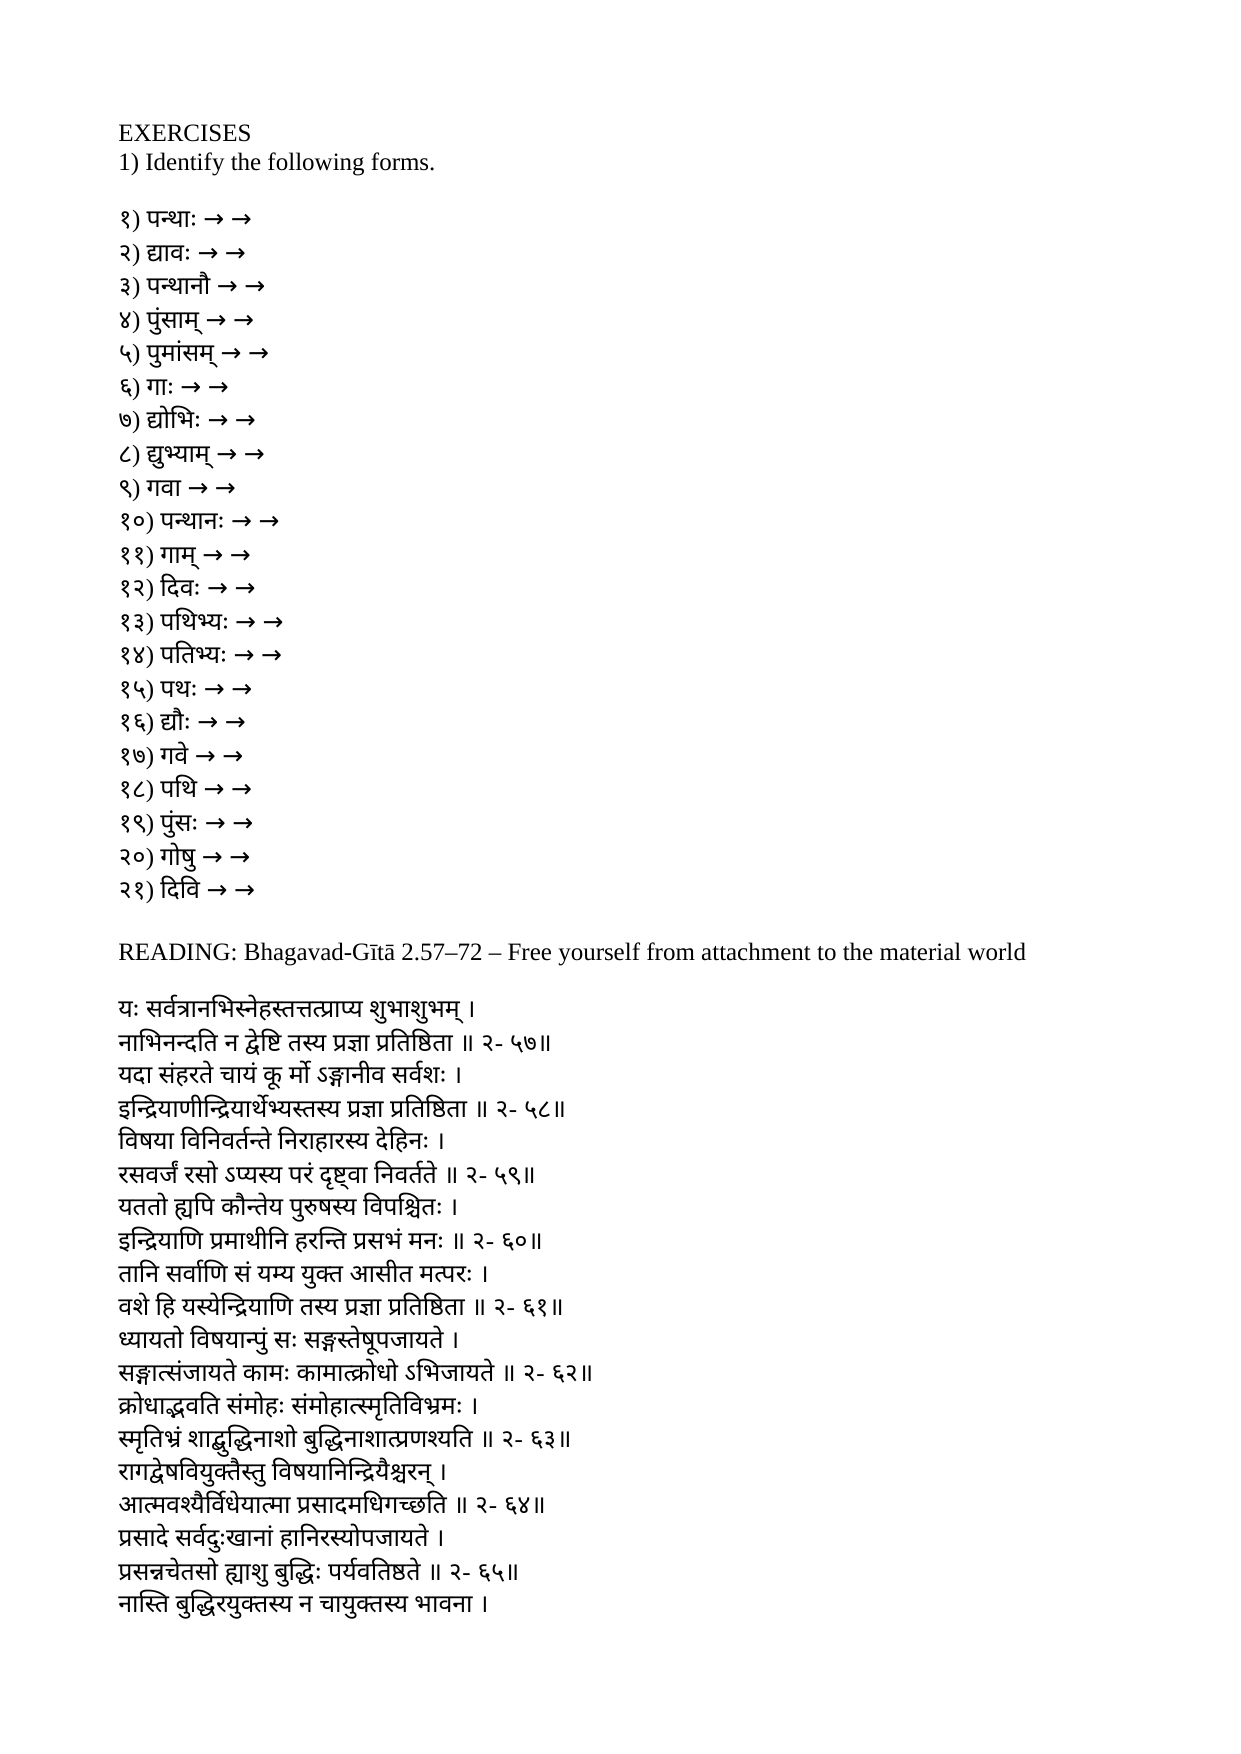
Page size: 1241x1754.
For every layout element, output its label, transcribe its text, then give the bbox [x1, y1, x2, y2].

text १५) पथः → → [118, 674, 1122, 707]
text १३) पथिभ्यः → → [118, 607, 1122, 640]
text ७) द्योभिः → → [118, 406, 1122, 439]
text क्रोधाद्भवति संमोहः संमोहात्स्मृतिविभ्रमः । [118, 1392, 1122, 1424]
text ६) गाः → → [118, 372, 1122, 406]
text प्रसन्नचेतसो ह्याशु बुद्धिः पर्यवतिष्ठते ॥ २- ६५॥ [118, 1557, 1122, 1590]
text रसवर्जं रसो ऽप्यस्य परं दृष्ट्वा निवर्तते ॥ २- ५९॥ [118, 1160, 1122, 1193]
text २०) गोषु → → [118, 842, 1122, 875]
text सङ्गात्संजायते कामः कामात्क्रोधो ऽभिजायते ॥ २- ६२॥ [118, 1358, 1122, 1392]
text १०) पन्थानः → → [118, 506, 1122, 540]
text १२) दिवः → → [118, 573, 1122, 607]
text ११) गाम् → → [118, 540, 1122, 573]
text ४) पुंसाम् → → [118, 305, 1122, 338]
text स्मृतिभ्रं शाद्बुद्धिनाशो बुद्धिनाशात्प्रणश्यति ॥ २- ६३॥ रागद्वेषवियुक्तैस्तु विषयानिन्द्रियैश्चरन् । [118, 1424, 1122, 1491]
text वशे हि यस्येन्द्रियाणि तस्य प्रज्ञा प्रतिष्ठिता ॥ २- ६१॥ [118, 1292, 1122, 1326]
text यदा संहरते चायं कू र्मो ऽङ्गानीव सर्वशः । [118, 1061, 1122, 1094]
text इन्द्रियाणि प्रमाथीनि हरन्ति प्रसभं मनः ॥ २- ६०॥ [118, 1226, 1122, 1259]
text विषया विनिवर्तन्ते निराहारस्य देहिनः । [118, 1127, 1122, 1160]
text 1) Identify the following forms. [118, 147, 1122, 176]
text १६) द्यौः → → [118, 707, 1122, 741]
text २१) दिवि → → [118, 875, 1122, 909]
text १७) गवे → → [118, 741, 1122, 774]
text यः सर्वत्रानभिस्नेहस्तत्तत्प्राप्य शुभाशुभम् । [118, 995, 1122, 1028]
text २) द्यावः → → [118, 238, 1122, 271]
text EXERCISES [118, 118, 1122, 147]
text ९) गवा → → [118, 473, 1122, 506]
text यततो ह्यपि कौन्तेय पुरुषस्य विपश्चितः । [118, 1193, 1122, 1226]
text READING: Bhagavad-Gītā 2.57–72 – Free yourself from attachment to the material world [118, 937, 1122, 966]
text आत्मवश्यैर्विधेयात्मा प्रसादमधिगच्छति ॥ २- ६४॥ [118, 1491, 1122, 1524]
text १) पन्थाः → → [118, 204, 1122, 238]
text ध्यायतो विषयान्पुं सः सङ्गस्तेषूपजायते । [118, 1326, 1122, 1358]
text ८) द्युभ्याम् → → [118, 439, 1122, 473]
text नास्ति बुद्धिरयुक्तस्य न चायुक्तस्य भावना । [118, 1590, 1122, 1623]
text १९) पुंसः → → [118, 808, 1122, 842]
text प्रसादे सर्वदुःखानां हानिरस्योपजायते । [118, 1524, 1122, 1557]
text १८) पथि → → [118, 774, 1122, 808]
text १४) पतिभ्यः → → [118, 640, 1122, 674]
text ५) पुमांसम् → → [118, 338, 1122, 372]
text तानि सर्वाणि सं यम्य युक्त आसीत मत्परः । [118, 1259, 1122, 1292]
text ३) पन्थानौ → → [118, 271, 1122, 305]
text नाभिनन्दति न द्वेष्टि तस्य प्रज्ञा प्रतिष्ठिता ॥ २- ५७॥ [118, 1028, 1122, 1061]
text इन्द्रियाणीन्द्रियार्थेभ्यस्तस्य प्रज्ञा प्रतिष्ठिता ॥ २- ५८॥ [118, 1094, 1122, 1127]
